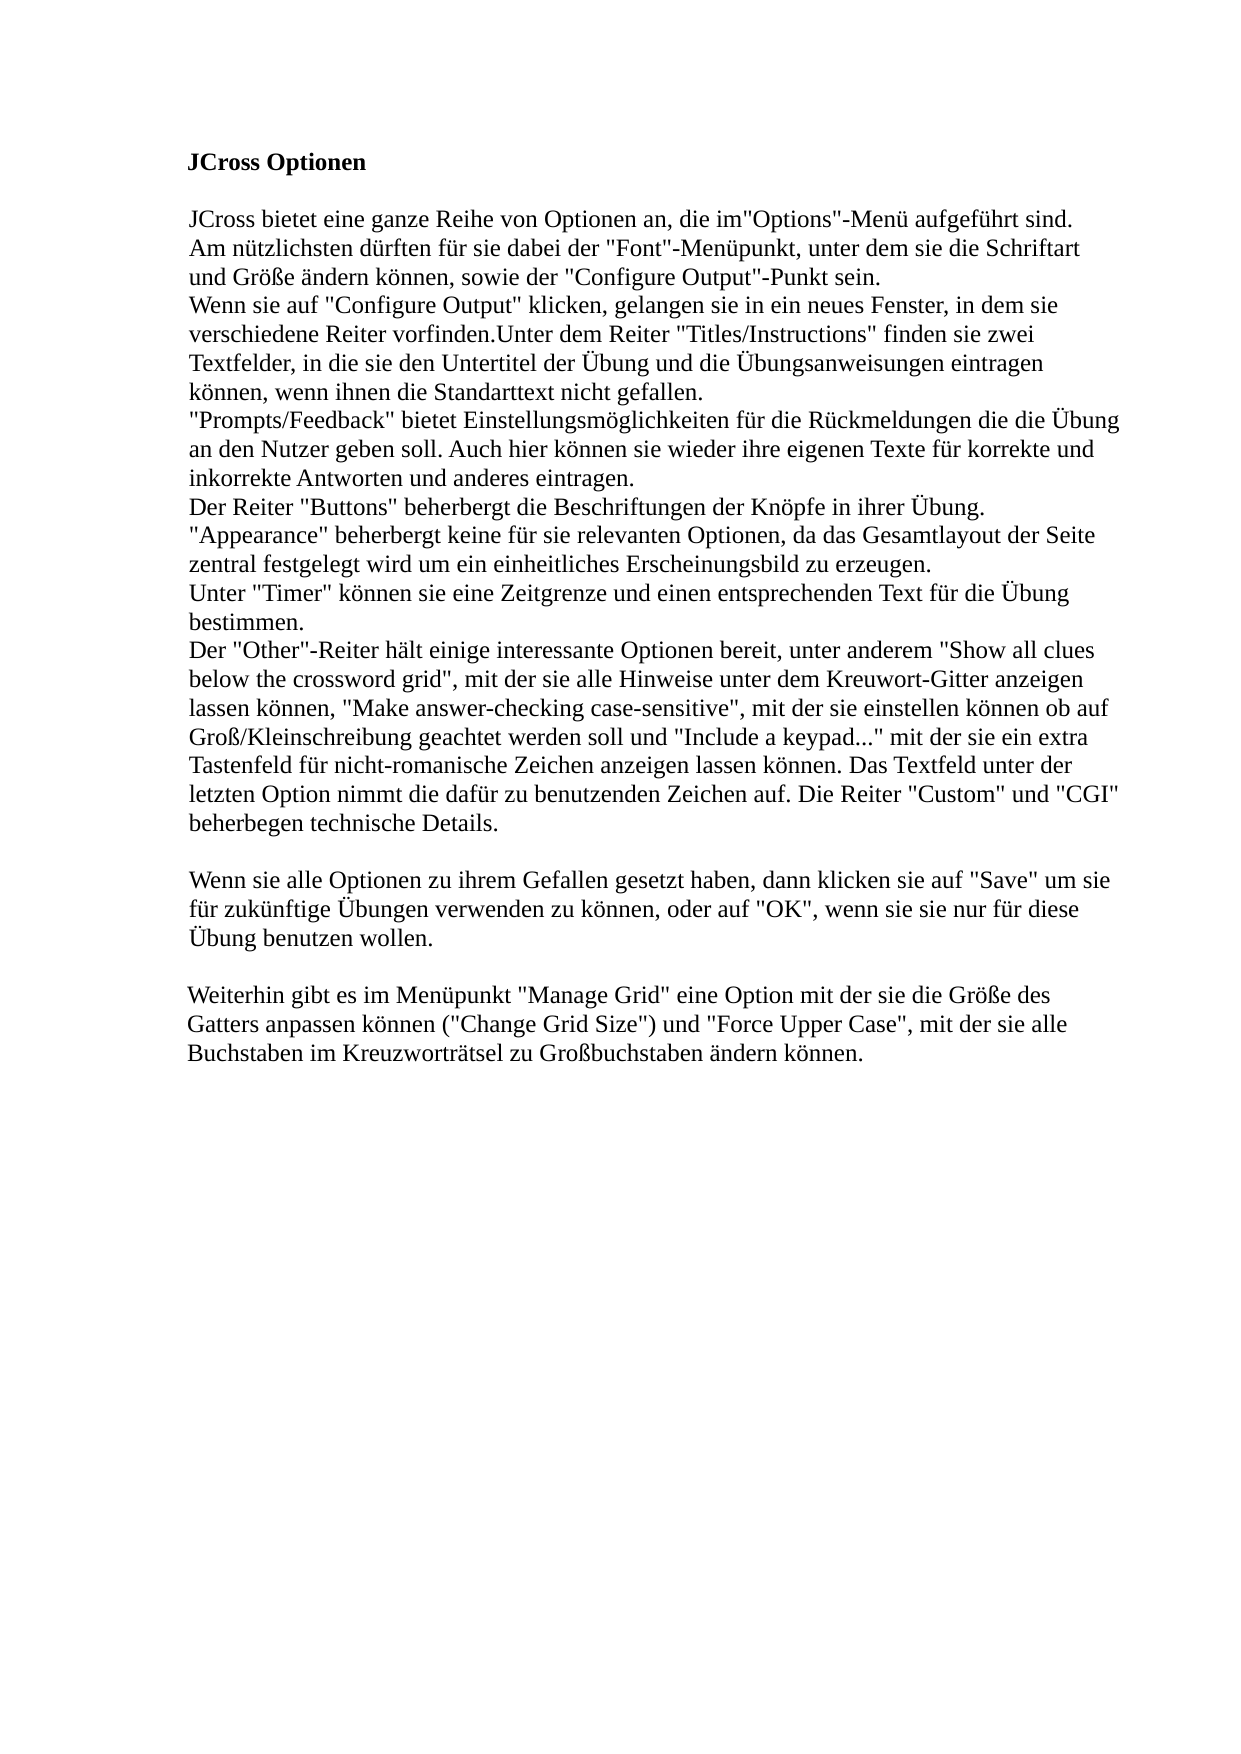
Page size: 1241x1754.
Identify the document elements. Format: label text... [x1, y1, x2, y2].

text "Prompts/Feedback" bietet Einstellungsmöglichkeiten für die Rückmeldungen die die Übung an den Nutzer geben soll. Auch hier können sie wieder ihre eigenen Texte für korrekte und inkorrekte Antworten und anderes eintragen. [188, 406, 1122, 492]
text Wenn sie alle Optionen zu ihrem Gefallen gesetzt haben, dann klicken sie auf "Save" um sie für zukünftige Übungen verwenden zu können, oder auf "OK", wenn sie sie nur für diese Übung benutzen wollen. [188, 866, 1122, 952]
text JCross bietet eine ganze Reihe von Optionen an, die im"Options"-Menü aufgeführt sind. [188, 204, 1122, 233]
text Der "Other"-Reiter hält einige interessante Optionen bereit, unter anderem "Show all clues below the crossword grid", mit der sie alle Hinweise unter dem Kreuwort-Gitter anzeigen lassen können, "Make answer-checking case-sensitive", mit der sie einstellen können ob auf Groß/Kleinschreibung geachtet werden soll und "Include a keypad..." mit der sie ein extra Tastenfeld für nicht-romanische Zeichen anzeigen lassen können. Das Textfeld unter der letzten Option nimmt die dafür zu benutzenden Zeichen auf. Die Reiter "Custom" und "CGI" beherbegen technische Details. [188, 636, 1122, 837]
text Der Reiter "Buttons" beherbergt die Beschriftungen der Knöpfe in ihrer Übung. [188, 492, 1122, 521]
text JCross Optionen [187, 147, 1122, 176]
text Weiterhin gibt es im Menüpunkt "Manage Grid" eine Option mit der sie die Größe des Gatters anpassen können ("Change Grid Size") und "Force Upper Case", mit der sie alle Buchstaben im Kreuzworträtsel zu Großbuchstaben ändern können. [187, 981, 1122, 1067]
text Wenn sie auf "Configure Output" klicken, gelangen sie in ein neues Fenster, in dem sie verschiedene Reiter vorfinden.Unter dem Reiter "Titles/Instructions" finden sie zwei Textfelder, in die sie den Untertitel der Übung und die Übungsanweisungen eintragen können, wenn ihnen die Standarttext nicht gefallen. [188, 291, 1122, 406]
text Am nützlichsten dürften für sie dabei der "Font"-Menüpunkt, unter dem sie die Schriftart und Größe ändern können, sowie der "Configure Output"-Punkt sein. [188, 233, 1122, 291]
text "Appearance" beherbergt keine für sie relevanten Optionen, da das Gesamtlayout der Seite zentral festgelegt wird um ein einheitliches Erscheinungsbild zu erzeugen. [188, 521, 1122, 578]
text Unter "Timer" können sie eine Zeitgrenze und einen entsprechenden Text für die Übung bestimmen. [188, 578, 1122, 636]
